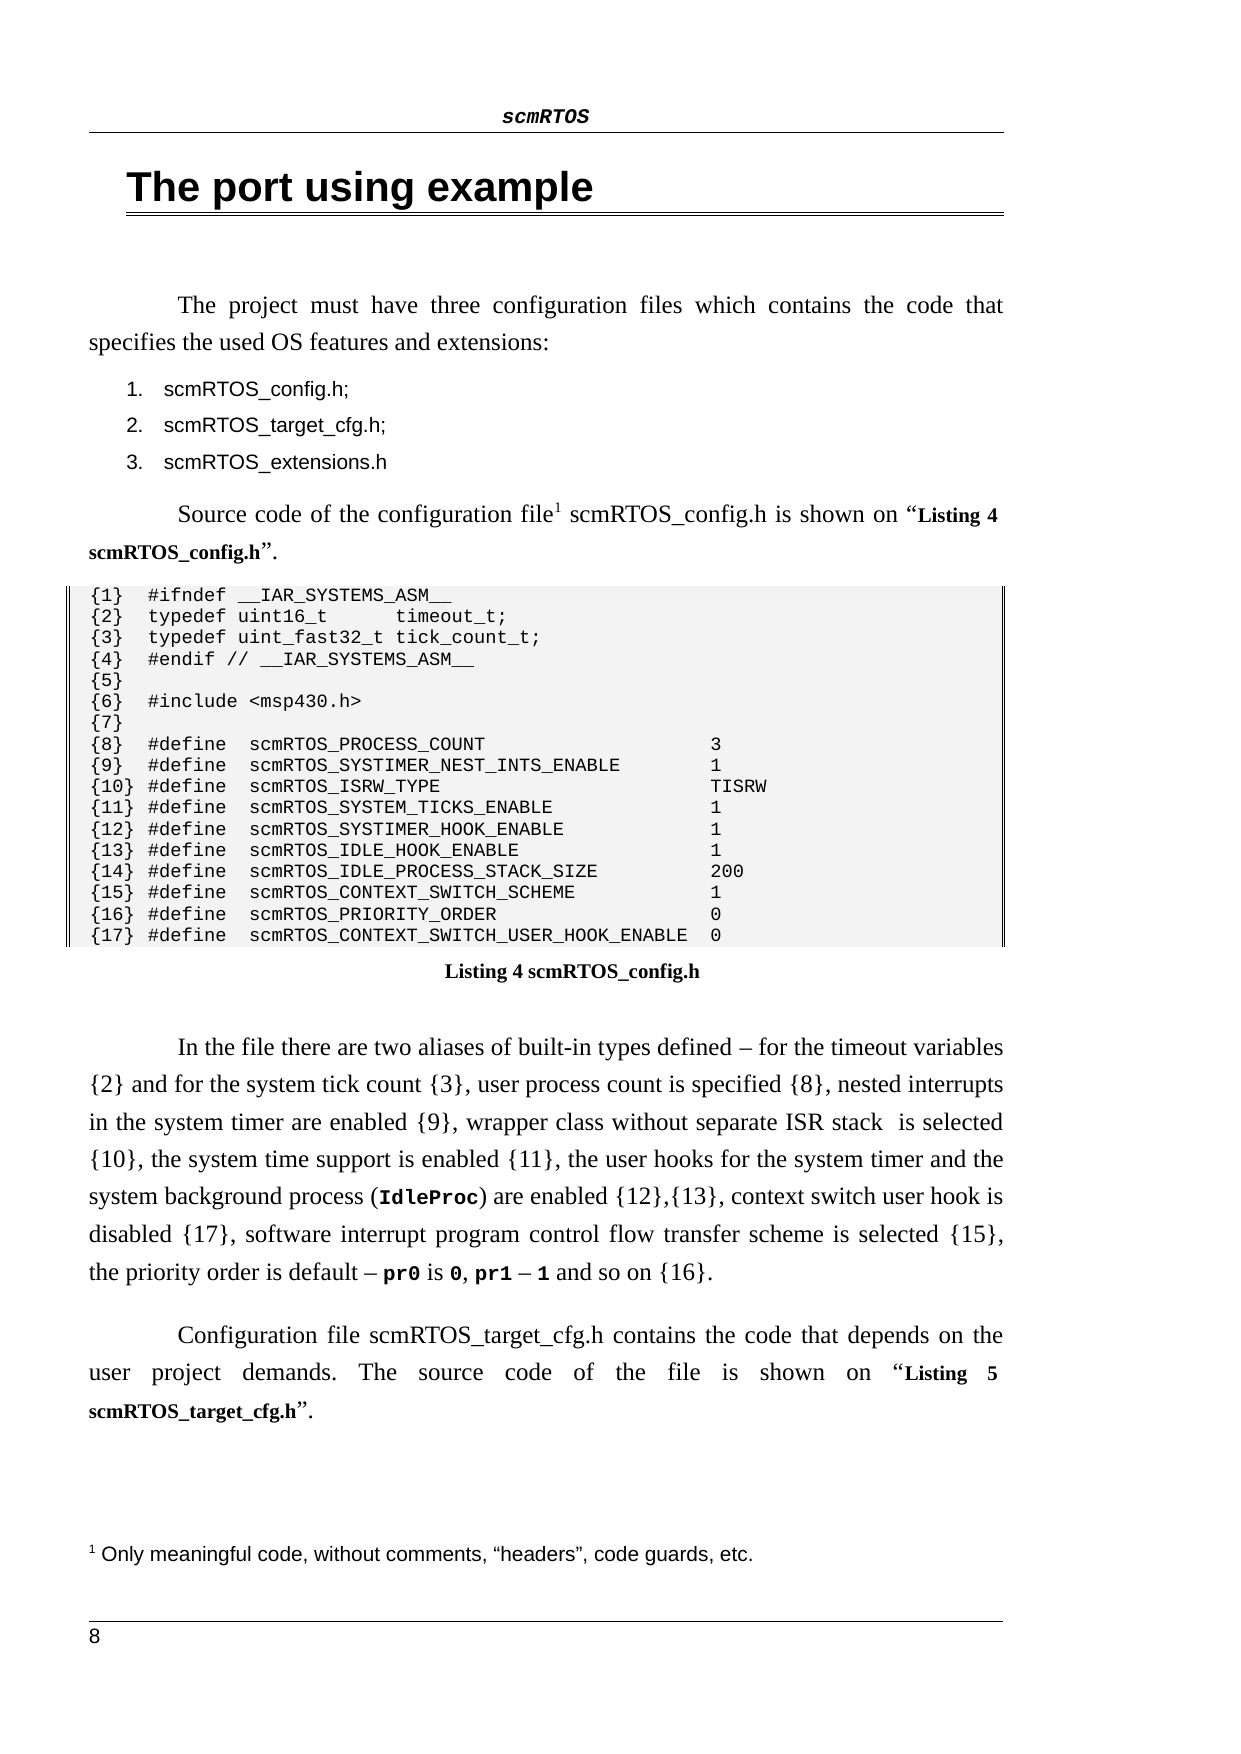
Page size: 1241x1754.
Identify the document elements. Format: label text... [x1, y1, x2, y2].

list #define scmRTOS_SYSTIMER_NEST_INTS_ENABLE 1 [70, 756, 1002, 777]
list #define scmRTOS_CONTEXT_SWITCH_SCHEME 1 [70, 883, 1002, 904]
list #define scmRTOS_ISRW_TYPE TISRW [70, 777, 1002, 798]
list scmRTOS_target_cfg.h; [126, 413, 1004, 437]
list typedef uint16_t timeout_t; [70, 607, 1002, 628]
text Listing 4 scmRTOS_config.h [141, 959, 1002, 983]
subtitle The port using example [126, 162, 1004, 212]
text Only meaningful code, without comments, “headers”, code guards, etc. [88, 1542, 1004, 1566]
list #ifndef __IAR_SYSTEMS_ASM__ [70, 586, 1002, 607]
list #define scmRTOS_SYSTIMER_HOOK_ENABLE 1 [70, 819, 1002, 841]
list #define scmRTOS_IDLE_PROCESS_STACK_SIZE 200 [70, 862, 1002, 883]
list typedef uint_fast32_t tick_count_t; [70, 628, 1002, 649]
text Configuration file scmRTOS_target_cfg.h contains the code that depends on the user project demands. The source code of the file is shown on “Listing 5 scmRTOS_target_cfg.h”. [88, 1320, 1004, 1423]
text The project must have three configuration files which contains the code that specifies the used OS features and extensions: [88, 290, 1004, 356]
text In the file there are two aliases of built-in types defined – for the timeout variables {2} and for the system tick count {3}, user process count is specified {8}, nested interrupts in the system timer are enabled {9}, wrapper class without separate ISR stack is selected {10}, the system time support is enabled {11}, the user hooks for the system timer and the system background process (IdleProc) are enabled {12},{13}, context switch user hook is disabled {17}, software interrupt program control flow transfer scheme is selected {15}, the priority order is default – pr0 is 0, pr1 – 1 and so on {16}. [88, 1032, 1004, 1286]
list #define scmRTOS_CONTEXT_SWITCH_USER_HOOK_ENABLE 0 [70, 926, 1002, 947]
list #define scmRTOS_PROCESS_COUNT 3 [70, 734, 1002, 756]
list #define scmRTOS_IDLE_HOOK_ENABLE 1 [70, 841, 1002, 862]
list scmRTOS_config.h; [126, 377, 1004, 401]
list #define scmRTOS_PRIORITY_ORDER 0 [70, 904, 1002, 926]
list scmRTOS_extensions.h [126, 450, 1004, 474]
text Source code of the configuration file scmRTOS_config.h is shown on “Listing 4 scmRTOS_config.h”. [88, 499, 1004, 565]
list #include <msp430.h> [70, 692, 1002, 713]
list #define scmRTOS_SYSTEM_TICKS_ENABLE 1 [70, 798, 1002, 819]
list #endif // __IAR_SYSTEMS_ASM__ [70, 649, 1002, 671]
